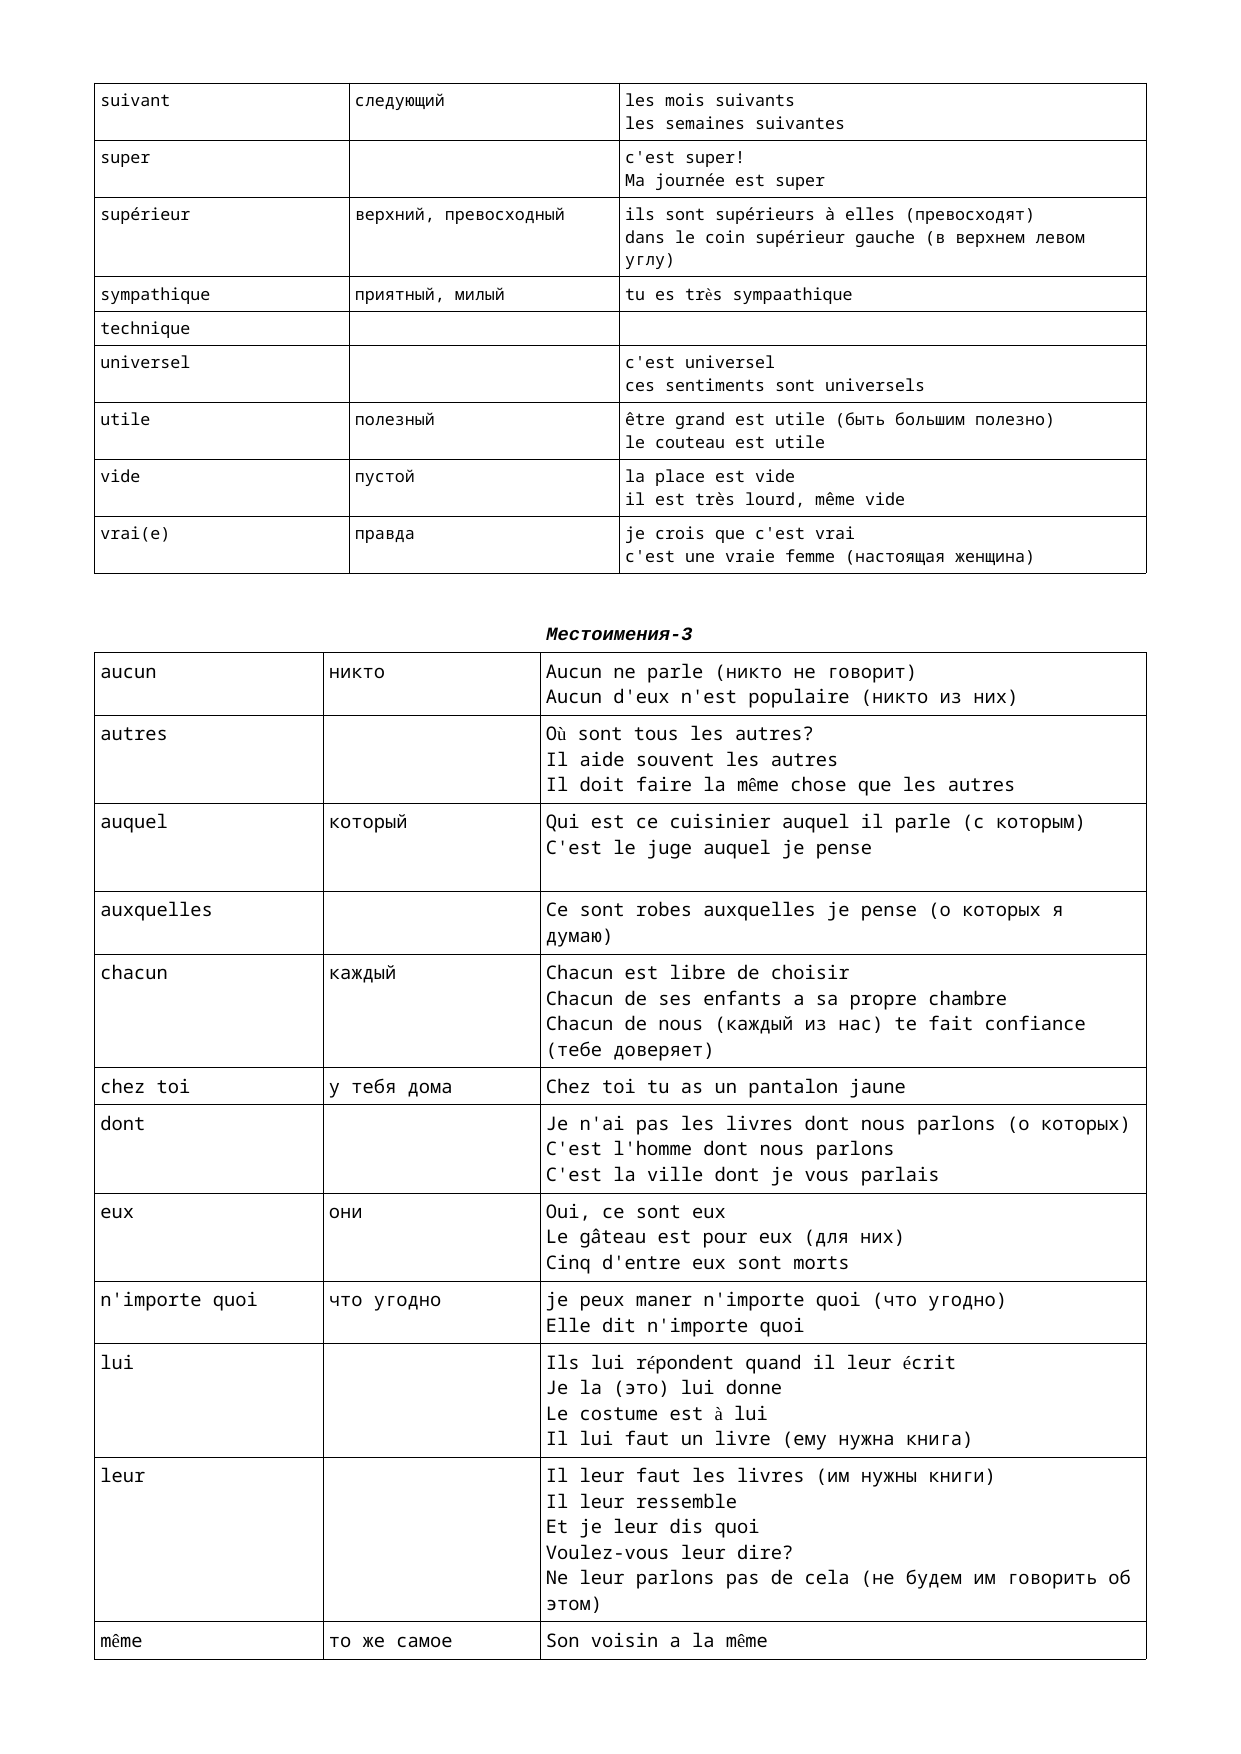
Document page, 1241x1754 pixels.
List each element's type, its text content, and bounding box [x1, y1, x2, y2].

table_cell полезный [350, 403, 619, 459]
table_cell верхний, превосходный [350, 198, 619, 276]
table_cell technique [95, 312, 349, 345]
table_cell les mois suivants les semaines suivantes [620, 84, 1146, 140]
table_cell tu es très sympaathique [620, 277, 1146, 311]
table_cell [324, 1105, 540, 1192]
table_cell leur [95, 1458, 323, 1621]
table_cell dont [95, 1105, 323, 1192]
table_cell vide [95, 460, 349, 516]
table_cell они [324, 1194, 540, 1281]
table_cell n'importe quoi [95, 1282, 323, 1343]
table_cell auquel [95, 804, 323, 891]
table_cell у тебя дома [324, 1068, 540, 1104]
table_cell [620, 312, 1146, 345]
table_cell Chacun est libre de choisir Chacun de ses enfants a sa propre chambre Chacun de nous (каждый из нас) te fait confiance (тебе доверяет) [541, 955, 1146, 1067]
table_cell [350, 141, 619, 197]
table_cell la place est vide il est très lourd, même vide [620, 460, 1146, 516]
table_cell même [95, 1622, 323, 1658]
table_cell Où sont tous les autres? Il aide souvent les autres Il doit faire la même chose que les autres [541, 716, 1146, 803]
table_cell [350, 312, 619, 345]
table_cell eux [95, 1194, 323, 1281]
table_cell utile [95, 403, 349, 459]
table_header aucun [95, 653, 323, 715]
table_cell [324, 1344, 540, 1457]
table_cell правда [350, 517, 619, 573]
table_cell [350, 346, 619, 402]
table_cell universel [95, 346, 349, 402]
table_cell chacun [95, 955, 323, 1067]
table_cell Son voisin a la même [541, 1622, 1146, 1658]
table_cell Oui, ce sont eux Le gâteau est pour eux (для них) Cinq d'entre eux sont morts [541, 1194, 1146, 1281]
table_cell то же самое [324, 1622, 540, 1658]
table_cell что угодно [324, 1282, 540, 1343]
table_header Aucun ne parle (никто не говорит) Aucun d'eux n'est populaire (никто из них) [541, 653, 1146, 715]
table_cell Ce sont robes auxquelles je pense (о которых я думаю) [541, 892, 1146, 953]
table_cell приятный, милый [350, 277, 619, 311]
table_cell autres [95, 716, 323, 803]
table_cell который [324, 804, 540, 891]
table_cell Il leur faut les livres (им нужны книги) Il leur ressemble Et je leur dis quoi Voulez-vous leur dire? Ne leur parlons pas de cela (не будем им говорить об этом) [541, 1458, 1146, 1621]
table_cell каждый [324, 955, 540, 1067]
table_cell Qui est ce cuisinier auquel il parle (с которым) C'est le juge auquel je pense [541, 804, 1146, 891]
table_cell je peux maner n'importe quoi (что угодно) Elle dit n'importe quoi [541, 1282, 1146, 1343]
table_cell être grand est utile (быть большим полезно) le couteau est utile [620, 403, 1146, 459]
table_cell supérieur [95, 198, 349, 276]
table_cell Ils lui répondent quand il leur écrit Je la (это) lui donne Le costume est à lui Il lui faut un livre (ему нужна книга) [541, 1344, 1146, 1457]
table_cell c'est super! Ma journée est super [620, 141, 1146, 197]
table_cell lui [95, 1344, 323, 1457]
table_cell Je n'ai pas les livres dont nous parlons (о которых) C'est l'homme dont nous parlons C'est la ville dont je vous parlais [541, 1105, 1146, 1192]
table_cell vrai(e) [95, 517, 349, 573]
table_cell пустой [350, 460, 619, 516]
table_cell следующий [350, 84, 619, 140]
table_cell ils sont supérieurs à elles (превосходят) dans le coin supérieur gauche (в верхнем левом углу) [620, 198, 1146, 276]
table_cell [324, 1458, 540, 1621]
table_cell super [95, 141, 349, 197]
table_cell je crois que c'est vrai c'est une vraie femme (настоящая женщина) [620, 517, 1146, 573]
table_cell chez toi [95, 1068, 323, 1104]
table_cell auxquelles [95, 892, 323, 953]
table_cell sympathique [95, 277, 349, 311]
table_cell c'est universel ces sentiments sont universels [620, 346, 1146, 402]
subtitle Местоимения-3 [94, 624, 1146, 646]
table_cell suivant [95, 84, 349, 140]
table_cell Chez toi tu as un pantalon jaune [541, 1068, 1146, 1104]
table_cell [324, 716, 540, 803]
table_cell [324, 892, 540, 953]
table_header никто [324, 653, 540, 715]
